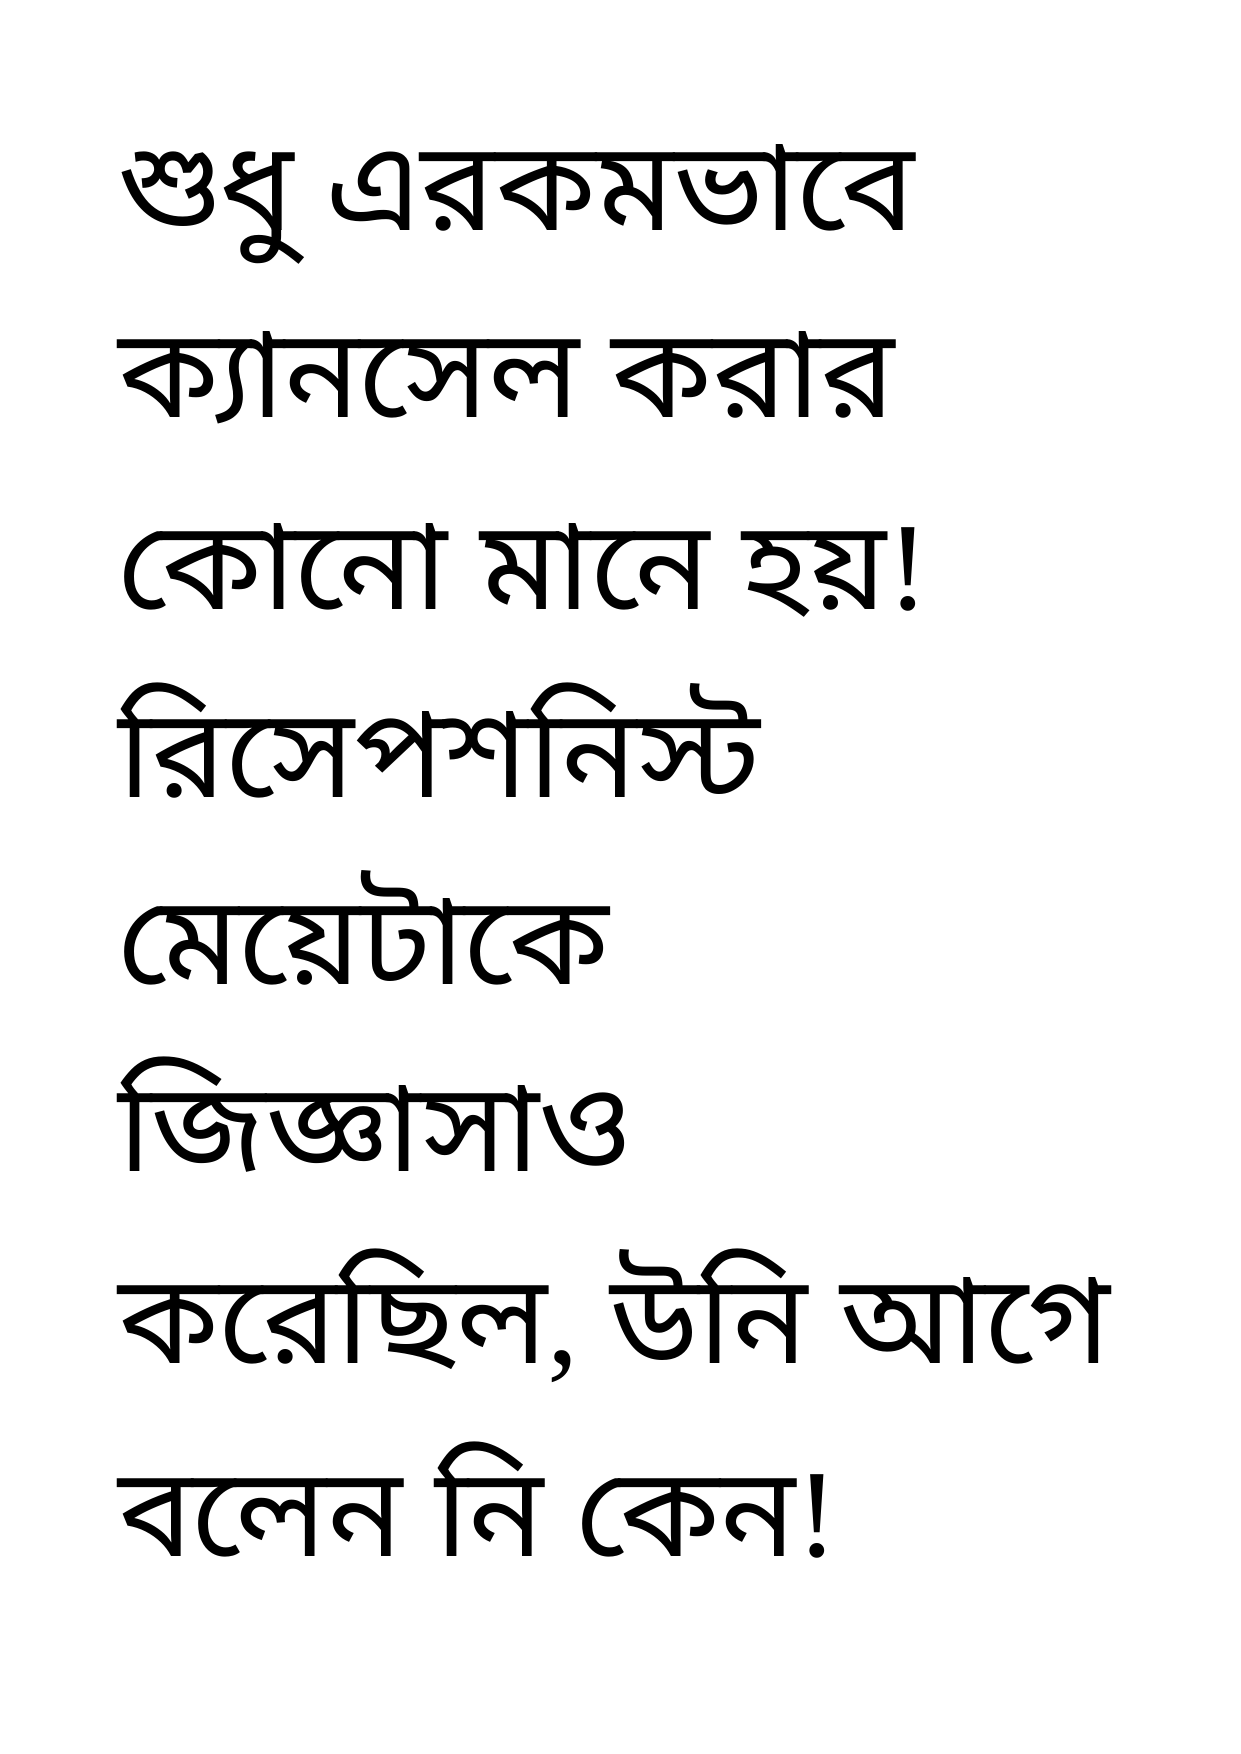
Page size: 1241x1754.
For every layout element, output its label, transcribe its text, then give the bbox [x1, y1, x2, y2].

text শুধু এরকমভাবে ক্যানসেল করার কোনো মানে হয়! রিসেপশনিস্ট মেয়েটাকে জিজ্ঞাসাও করেছিল, উনি আগে বলেন নি কেন! [118, 118, 1122, 1607]
